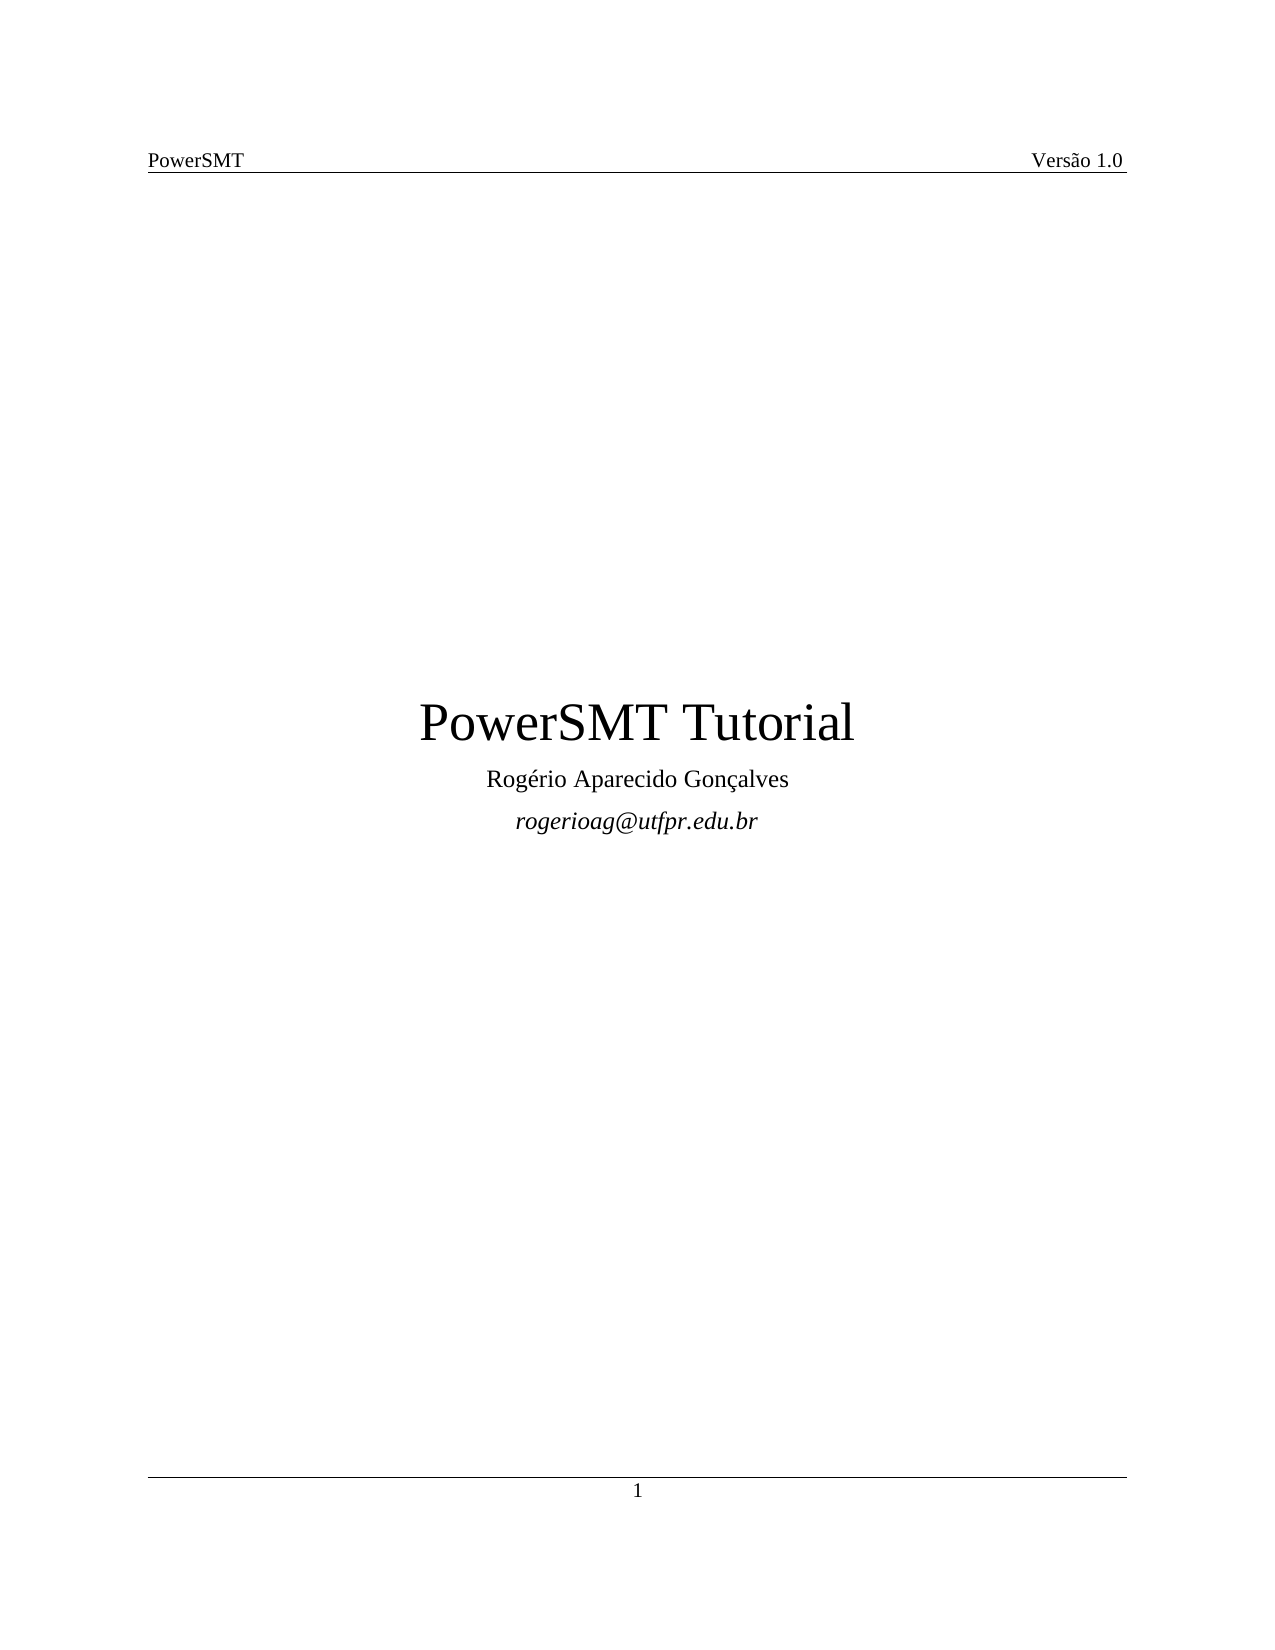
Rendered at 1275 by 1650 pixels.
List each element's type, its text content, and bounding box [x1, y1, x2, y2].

text Rogério Aparecido Gonçalves [148, 764, 1127, 793]
text rogerioag@utfpr.edu.br [148, 806, 1127, 859]
title PowerSMT Tutorial [148, 690, 1127, 752]
